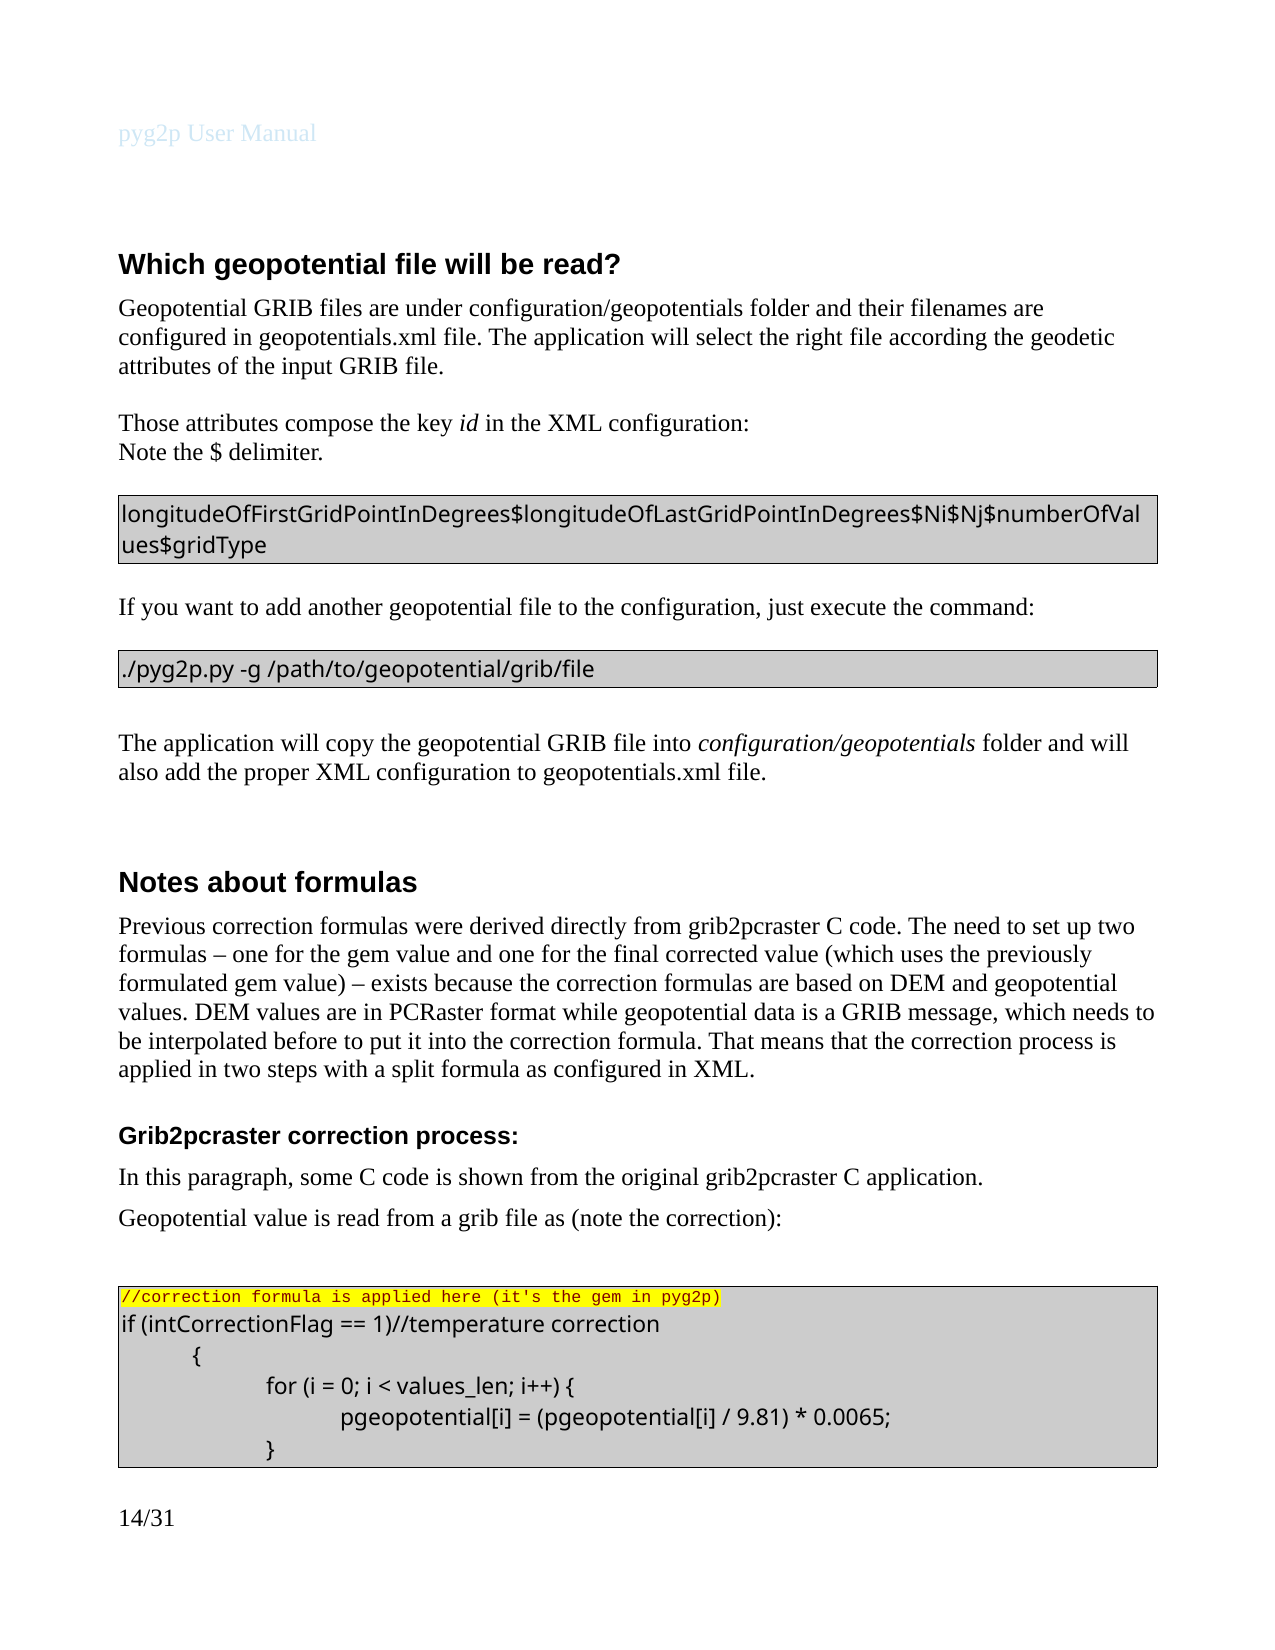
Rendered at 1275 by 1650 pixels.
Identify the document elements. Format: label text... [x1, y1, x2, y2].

text { [119, 1336, 1157, 1367]
subtitle Which geopotential file will be read? [118, 247, 1157, 281]
text //correction formula is applied here (it's the gem in pyg2p) [119, 1287, 1157, 1304]
text In this paragraph, some C code is shown from the original grib2pcraster C application. [118, 1162, 1157, 1191]
text pgeopotential[i] = (pgeopotential[i] / 9.81) * 0.0065; [119, 1398, 1157, 1429]
text If you want to add another geopotential file to the configuration, just execute the command: [118, 592, 1157, 621]
text } [119, 1429, 1157, 1467]
text Those attributes compose the key id in the XML configuration: [118, 408, 1157, 437]
subtitle Notes about formulas [118, 865, 1157, 898]
text for (i = 0; i < values_len; i++) { [119, 1367, 1157, 1398]
text longitudeOfFirstGridPointInDegrees$longitudeOfLastGridPointInDegrees$Ni$Nj$numberOfValues$gridType [119, 496, 1157, 563]
text Previous correction formulas were derived directly from grib2pcraster C code. The need to set up two formulas – one for the gem value and one for the final corrected value (which uses the previously formulated gem value) – exists because the correction formulas are based on DEM and geopotential values. DEM values are in PCRaster format while geopotential data is a GRIB message, which needs to be interpolated before to put it into the correction formula. That means that the correction process is applied in two steps with a split formula as configured in XML. [118, 911, 1157, 1083]
text if (intCorrectionFlag == 1)//temperature correction [119, 1304, 1157, 1336]
subtitle Grib2pcraster correction process: [118, 1121, 1157, 1149]
text Geopotential GRIB files are under configuration/geopotentials folder and their filenames are configured in geopotentials.xml file. The application will select the right file according the geodetic attributes of the input GRIB file. [118, 293, 1157, 380]
text ./pyg2p.py -g /path/to/geopotential/grib/file [119, 651, 1157, 687]
text Geopotential value is read from a grib file as (note the correction): [118, 1203, 1157, 1232]
text Note the $ delimiter. [118, 437, 1157, 466]
text The application will copy the geopotential GRIB file into configuration/geopotentials folder and will also add the proper XML configuration to geopotentials.xml file. [118, 728, 1157, 786]
